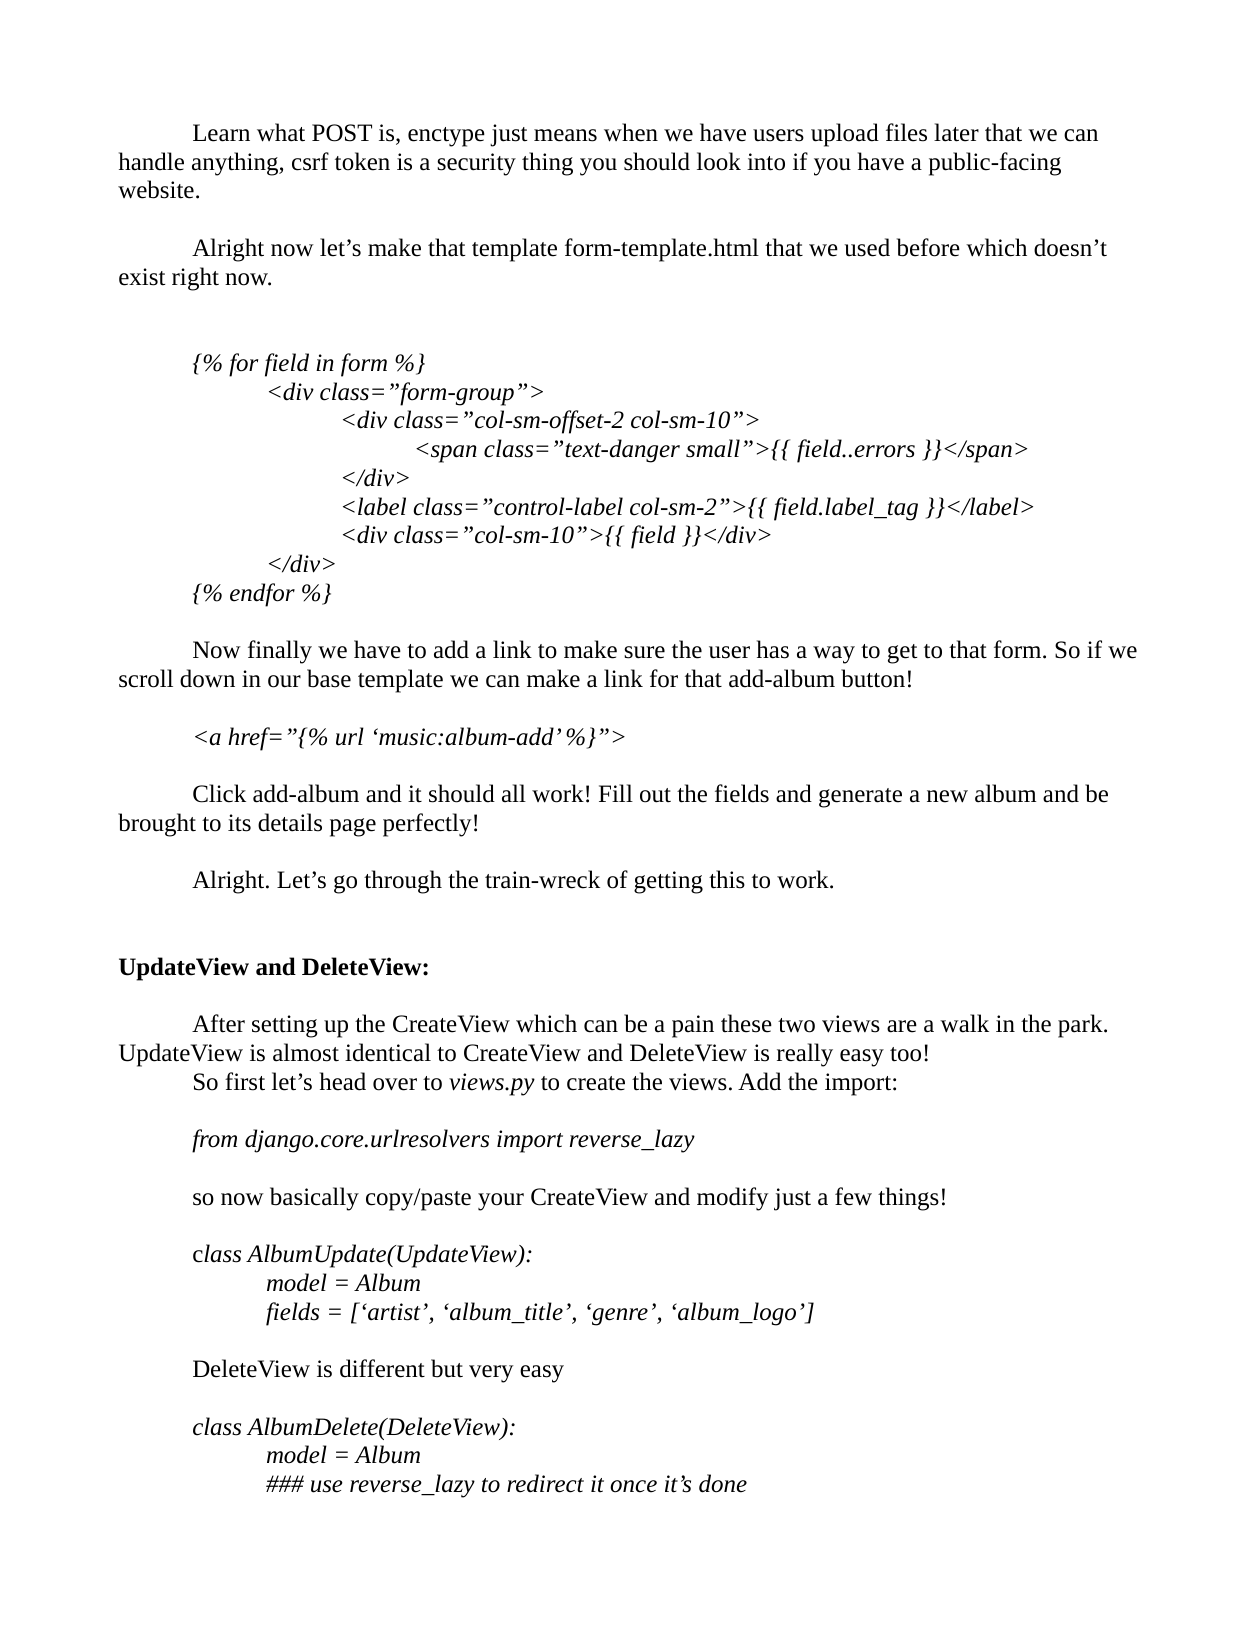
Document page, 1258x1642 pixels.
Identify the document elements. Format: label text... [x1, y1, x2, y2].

text fields = [‘artist’, ‘album_title’, ‘genre’, ‘album_logo’] [118, 1297, 1140, 1326]
text Now finally we have to add a link to make sure the user has a way to get to that form. So if we scroll down in our base template we can make a link for that add-album button! [118, 636, 1140, 693]
text </div> [118, 549, 1140, 578]
text so now basically copy/paste your CreateView and modify just a few things! [118, 1182, 1140, 1211]
text ### use reverse_lazy to redirect it once it’s done [118, 1469, 1140, 1498]
text {% endfor %} [118, 578, 1140, 607]
text <div class=”col-sm-offset-2 col-sm-10”> [118, 406, 1140, 434]
text class AlbumUpdate(UpdateView): [118, 1239, 1140, 1268]
text Click add-album and it should all work! Fill out the fields and generate a new album and be brought to its details page perfectly! [118, 779, 1140, 837]
text So first let’s head over to views.py to create the views. Add the import: [118, 1067, 1140, 1096]
text model = Album [118, 1268, 1140, 1297]
text model = Album [118, 1441, 1140, 1469]
text DeleteView is different but very easy [118, 1354, 1140, 1383]
text Alright. Let’s go through the train-wreck of getting this to work. [118, 866, 1140, 894]
text {% for field in form %} [118, 348, 1140, 377]
text Learn what POST is, enctype just means when we have users upload files later that we can handle anything, csrf token is a security thing you should look into if you have a public-facing website. [118, 118, 1140, 204]
text UpdateView and DeleteView: [118, 952, 1140, 981]
text <a href=”{% url ‘music:album-add’ %}”> [118, 722, 1140, 751]
text class AlbumDelete(DeleteView): [118, 1412, 1140, 1441]
text <label class=”control-label col-sm-2”>{{ field.label_tag }}</label> [118, 492, 1140, 521]
text <div class=”form-group”> [118, 377, 1140, 406]
text <div class=”col-sm-10”>{{ field }}</div> [118, 521, 1140, 549]
text </div> [118, 463, 1140, 492]
text Alright now let’s make that template form-template.html that we used before which doesn’t exist right now. [118, 233, 1140, 291]
text After setting up the CreateView which can be a pain these two views are a walk in the park. UpdateView is almost identical to CreateView and DeleteView is really easy too! [118, 1009, 1140, 1067]
text from django.core.urlresolvers import reverse_lazy [118, 1124, 1140, 1153]
text <span class=”text-danger small”>{{ field..errors }}</span> [118, 434, 1140, 463]
